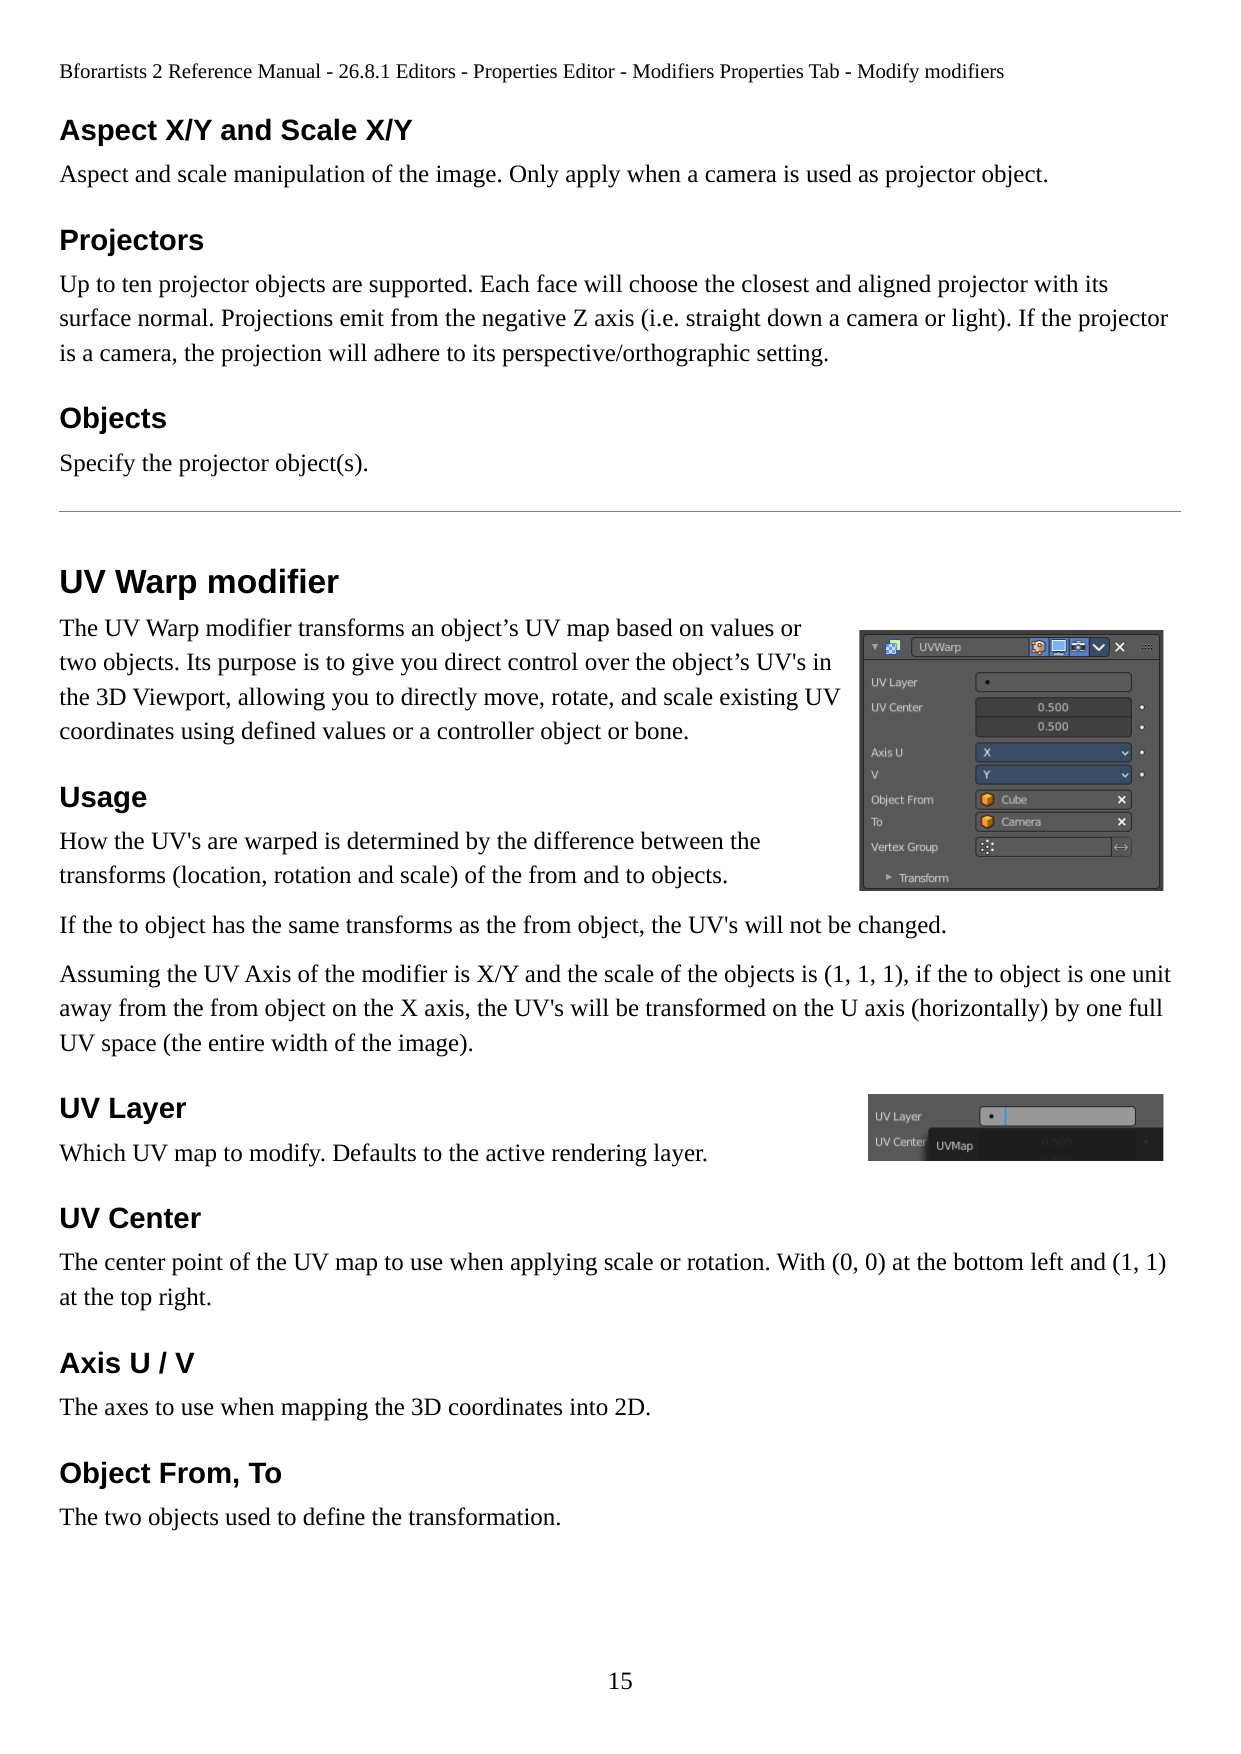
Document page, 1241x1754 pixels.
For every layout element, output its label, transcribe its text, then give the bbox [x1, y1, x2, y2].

subtitle UV Warp modifier [59, 562, 1181, 600]
text Which UV map to modify. Defaults to the active rendering layer. [59, 1138, 1181, 1166]
text Aspect and scale manipulation of the image. Only apply when a camera is used as projector object. [59, 159, 1181, 188]
subtitle Objects [59, 401, 1181, 435]
text The center point of the UV map to use when applying scale or rotation. With (0, 0) at the bottom left and (1, 1) at the top right. [59, 1247, 1181, 1311]
subtitle [1164, 780, 1181, 814]
text Assuming the UV Axis of the modifier is X/Y and the scale of the objects is (1, 1, 1), if the to object is one unit away from the from object on the X axis, the UV's will be transformed on the U axis (horizontally) by one full UV space (the entire width of the image). [59, 959, 1181, 1056]
subtitle Object From, To [59, 1456, 1181, 1489]
subtitle UV Center [59, 1201, 1181, 1235]
text How the UV's are warped is determined by the difference between the transforms (location, rotation and scale) of the from and to objects. [59, 826, 859, 889]
picture [859, 630, 1164, 891]
text If the to object has the same transforms as the from object, the UV's will not be changed. [59, 910, 1181, 938]
text Up to ten projector objects are supported. Each face will choose the closest and aligned projector with its surface normal. Projections emit from the negative Z axis (i.e. straight down a camera or light). If the projector is a camera, the projection will adhere to its perspective/orthographic setting. [59, 269, 1181, 366]
subtitle Usage [59, 780, 859, 814]
subtitle Projectors [59, 222, 1181, 256]
picture [868, 1094, 1164, 1161]
text The two objects used to define the transformation. [59, 1502, 1181, 1531]
text The axes to use when mapping the 3D coordinates into 2D. [59, 1392, 1181, 1421]
text Specify the projector object(s). [59, 448, 1181, 476]
subtitle Axis U / V [59, 1346, 1181, 1379]
text The UV Warp modifier transforms an object’s UV map based on values or two objects. Its purpose is to give you direct control over the object’s UV's in the 3D Viewport, allowing you to directly move, rotate, and scale existing UV coordinates using defined values or a controller object or bone. [59, 613, 1181, 745]
subtitle UV Layer [59, 1091, 1181, 1125]
subtitle Aspect X/Y and Scale X/Y [59, 113, 1181, 146]
